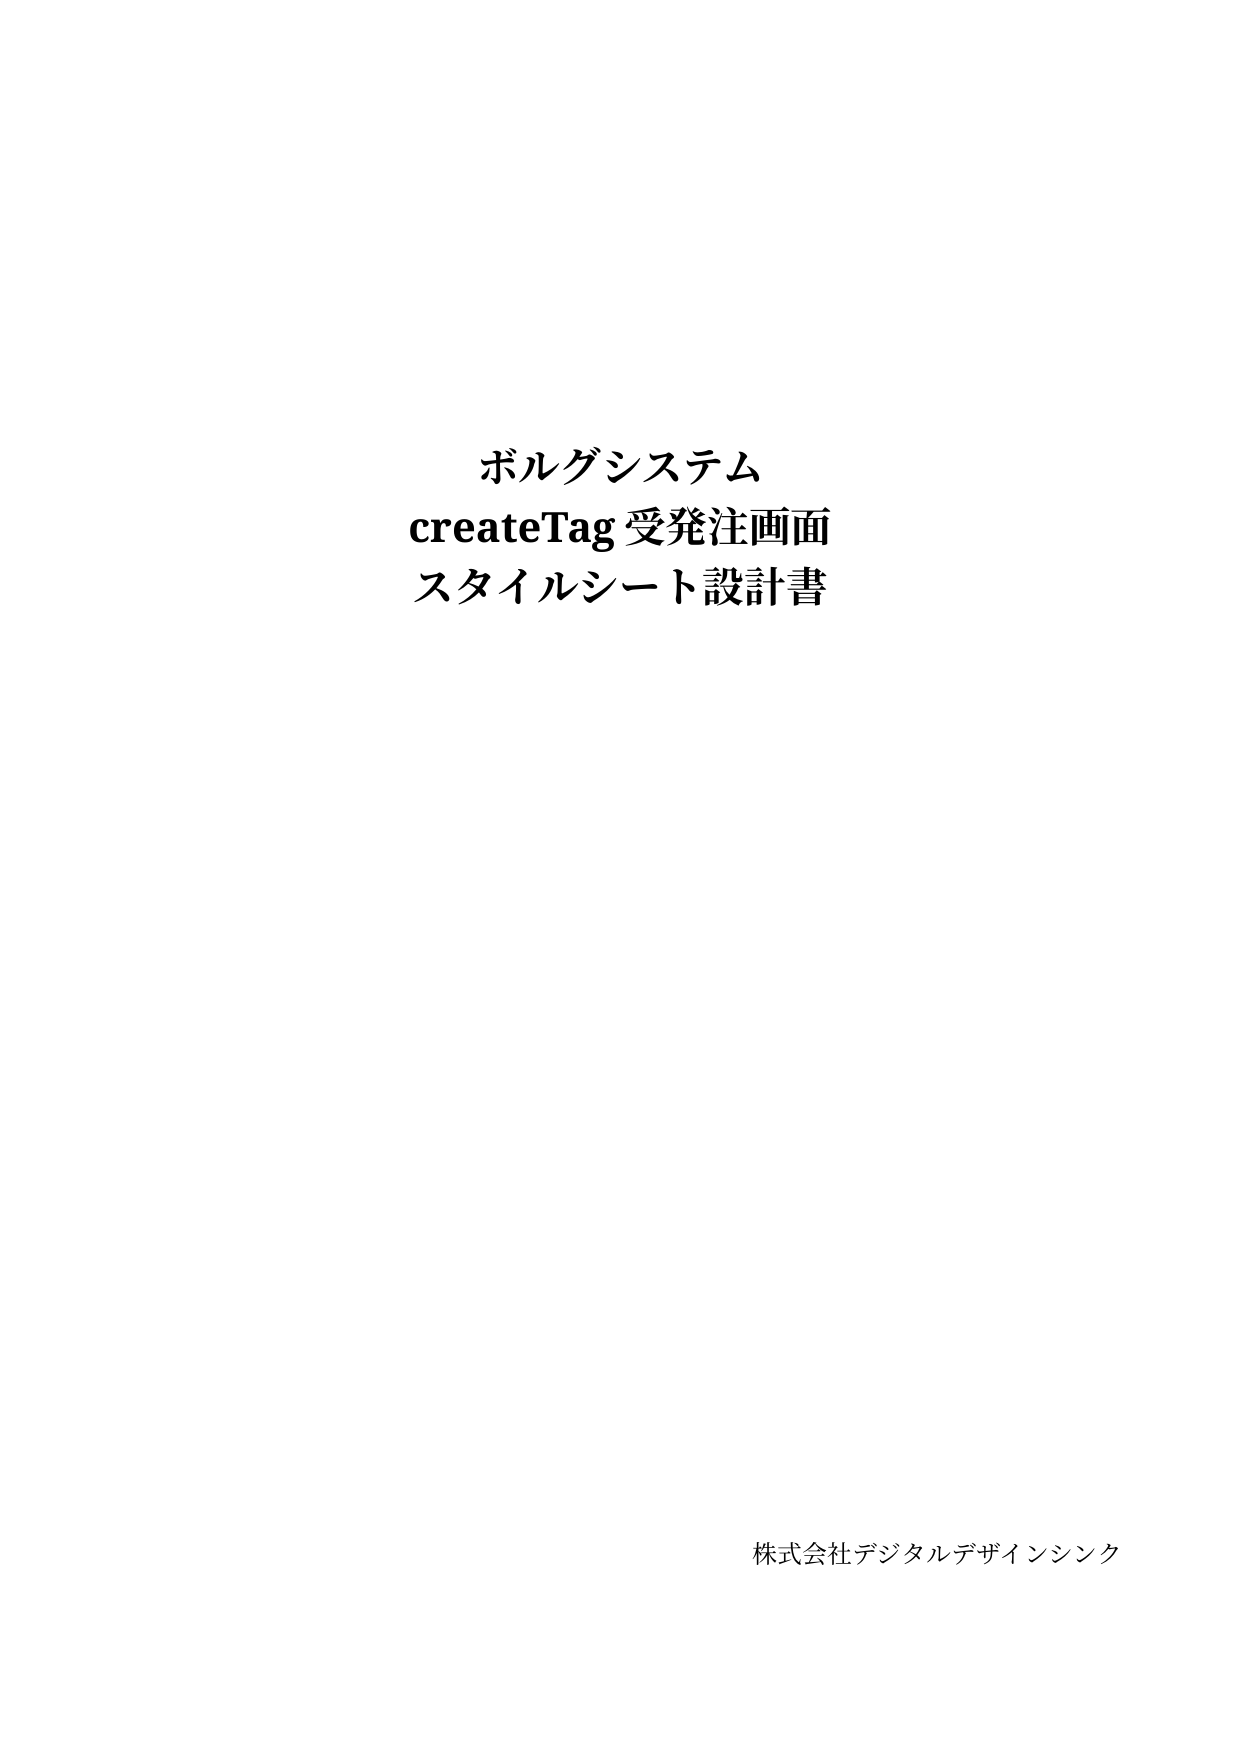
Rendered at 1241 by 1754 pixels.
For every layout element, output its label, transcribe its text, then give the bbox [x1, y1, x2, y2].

text ボルグシステム [118, 434, 1122, 494]
text スタイルシート設計書 [118, 554, 1122, 614]
text 株式会社デジタルデザインシンク [118, 1534, 1122, 1570]
text createTag受発注画面 [118, 494, 1122, 554]
